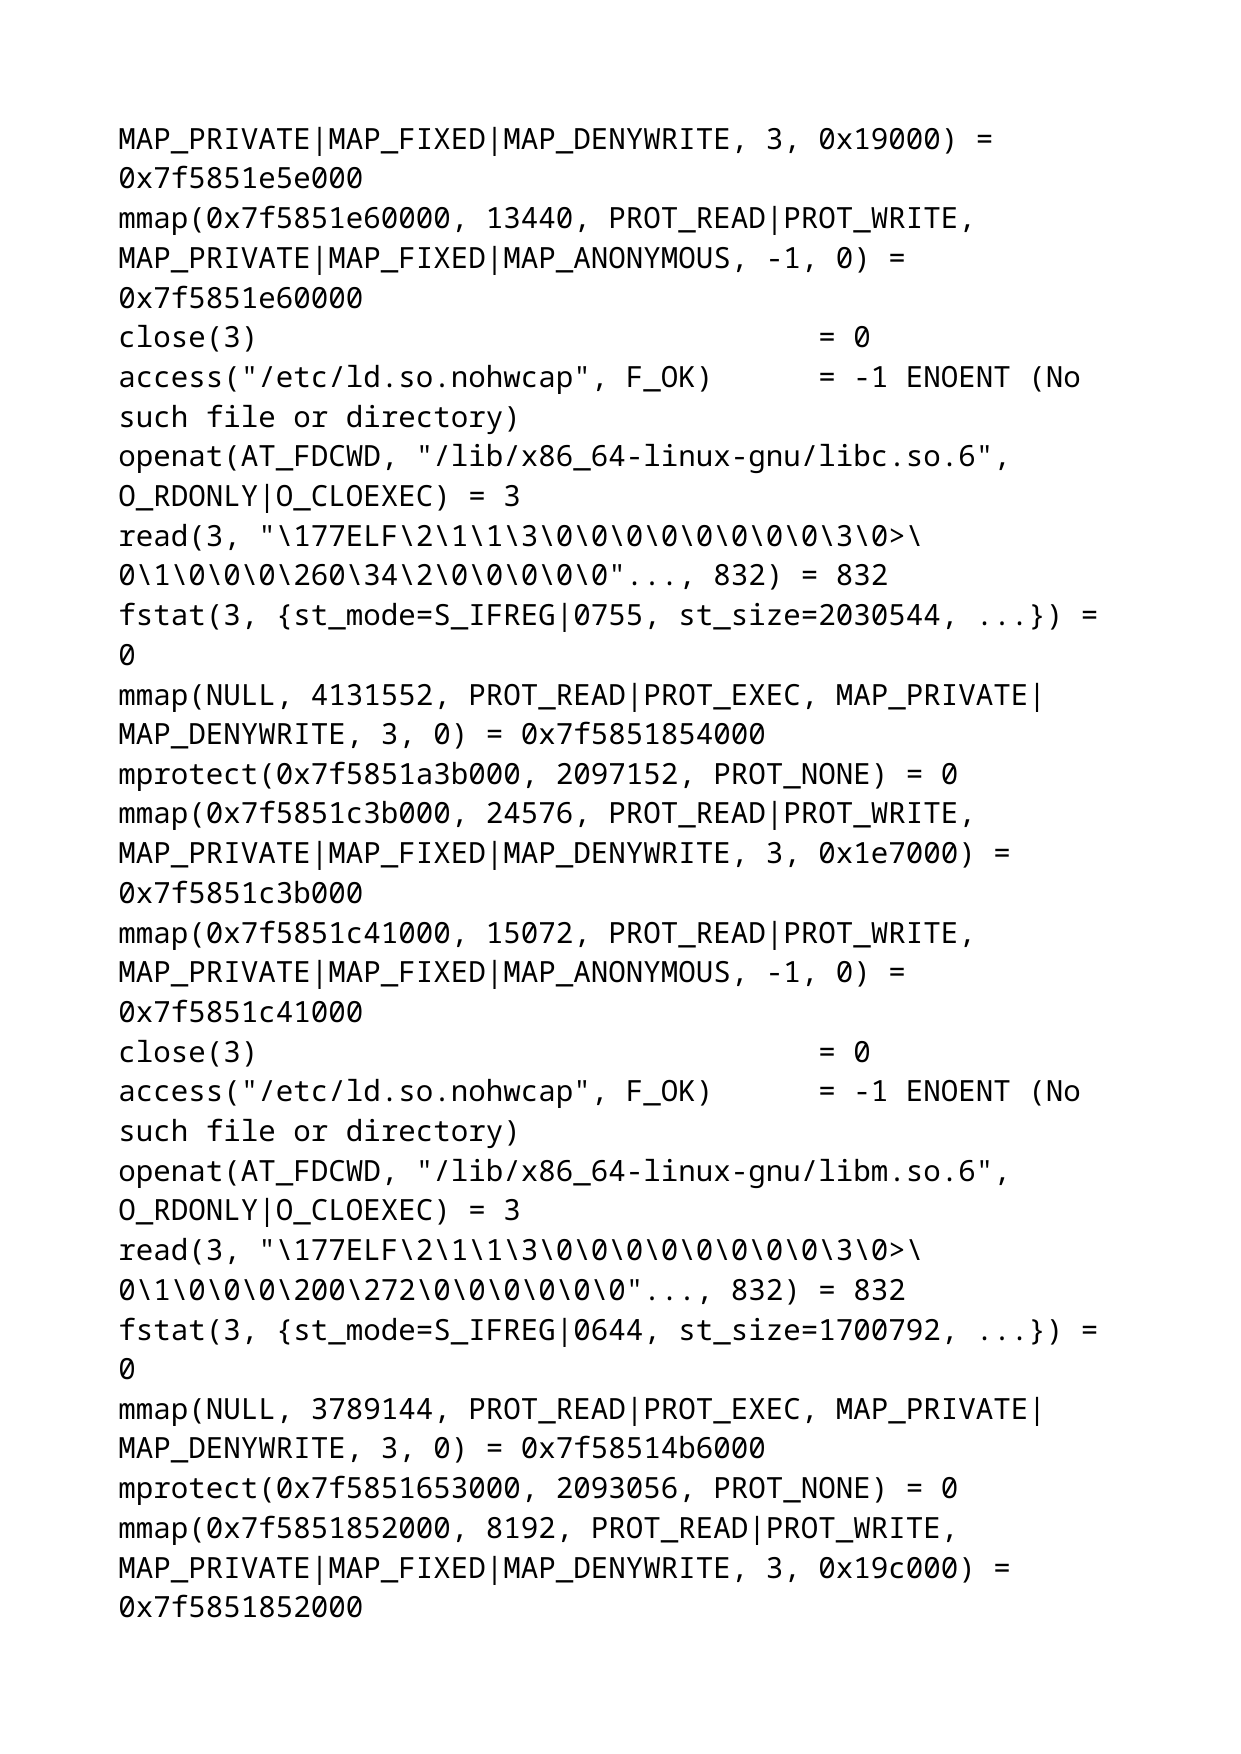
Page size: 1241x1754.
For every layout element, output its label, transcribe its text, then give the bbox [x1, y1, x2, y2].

text MAP_PRIVATE|MAP_FIXED|MAP_DENYWRITE, 3, 0x19000) = 0x7f5851e5e000 mmap(0x7f5851e60000, 13440, PROT_READ|PROT_WRITE, MAP_PRIVATE|MAP_FIXED|MAP_ANONYMOUS, -1, 0) = 0x7f5851e60000 close(3) = 0 access("/etc/ld.so.nohwcap", F_OK) = -1 ENOENT (No such file or directory) openat(AT_FDCWD, "/lib/x86_64-linux-gnu/libc.so.6", O_RDONLY|O_CLOEXEC) = 3 read(3, "\177ELF\2\1\1\3\0\0\0\0\0\0\0\0\3\0>\0\1\0\0\0\260\34\2\0\0\0\0\0"..., 832) = 832 fstat(3, {st_mode=S_IFREG|0755, st_size=2030544, ...}) = 0 mmap(NULL, 4131552, PROT_READ|PROT_EXEC, MAP_PRIVATE|MAP_DENYWRITE, 3, 0) = 0x7f5851854000 mprotect(0x7f5851a3b000, 2097152, PROT_NONE) = 0 mmap(0x7f5851c3b000, 24576, PROT_READ|PROT_WRITE, MAP_PRIVATE|MAP_FIXED|MAP_DENYWRITE, 3, 0x1e7000) = 0x7f5851c3b000 mmap(0x7f5851c41000, 15072, PROT_READ|PROT_WRITE, MAP_PRIVATE|MAP_FIXED|MAP_ANONYMOUS, -1, 0) = 0x7f5851c41000 close(3) = 0 access("/etc/ld.so.nohwcap", F_OK) = -1 ENOENT (No such file or directory) openat(AT_FDCWD, "/lib/x86_64-linux-gnu/libm.so.6", O_RDONLY|O_CLOEXEC) = 3 read(3, "\177ELF\2\1\1\3\0\0\0\0\0\0\0\0\3\0>\0\1\0\0\0\200\272\0\0\0\0\0\0"..., 832) = 832 fstat(3, {st_mode=S_IFREG|0644, st_size=1700792, ...}) = 0 mmap(NULL, 3789144, PROT_READ|PROT_EXEC, MAP_PRIVATE|MAP_DENYWRITE, 3, 0) = 0x7f58514b6000 mprotect(0x7f5851653000, 2093056, PROT_NONE) = 0 mmap(0x7f5851852000, 8192, PROT_READ|PROT_WRITE, MAP_PRIVATE|MAP_FIXED|MAP_DENYWRITE, 3, 0x19c000) = 0x7f5851852000 [118, 118, 1122, 1626]
